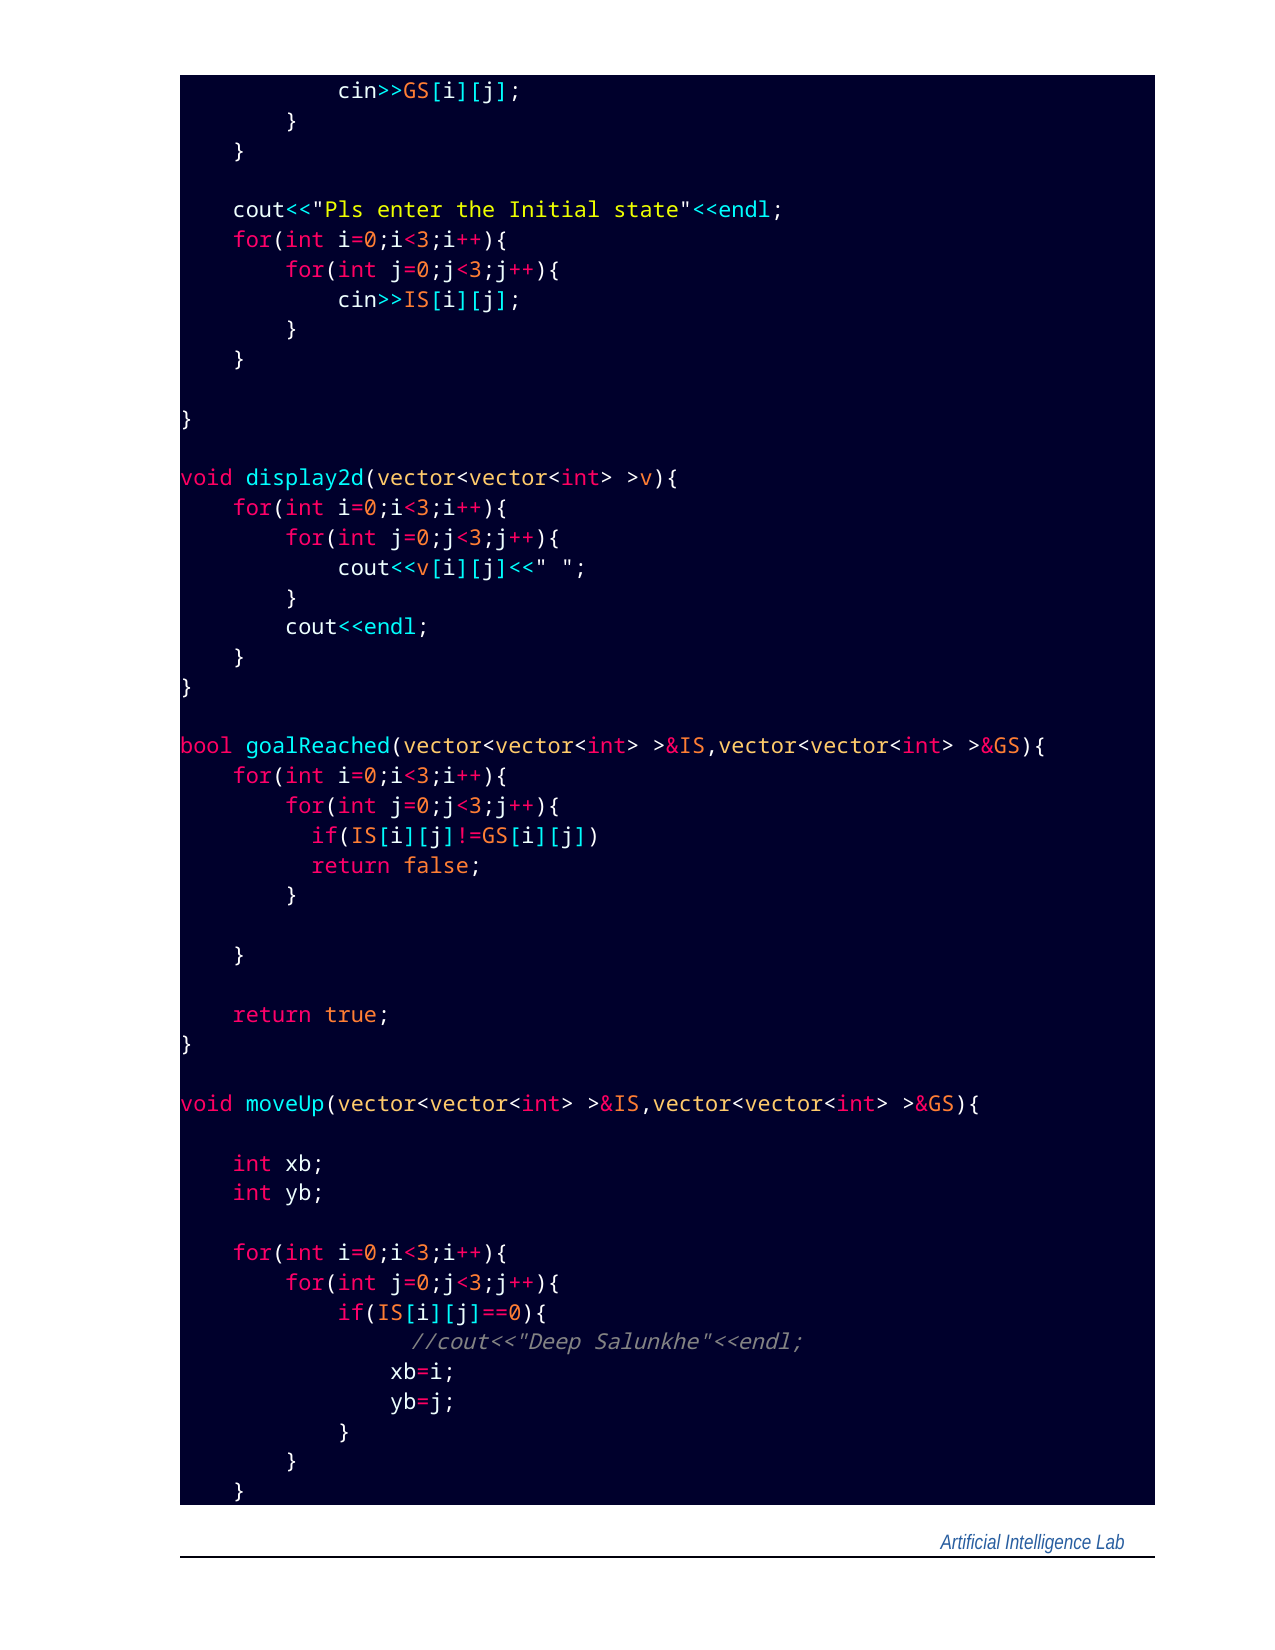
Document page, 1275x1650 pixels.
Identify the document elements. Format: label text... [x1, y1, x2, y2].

text } [180, 134, 1155, 164]
text } [180, 1028, 1155, 1058]
text void moveUp(vector<vector<int> >&IS,vector<vector<int> >&GS){ [180, 1088, 1155, 1118]
text void display2d(vector<vector<int> >v){ [180, 462, 1155, 492]
text } [180, 403, 1155, 432]
text } [180, 671, 1155, 701]
text cout<<endl; [180, 611, 1155, 641]
text if(IS[i][j]!=GS[i][j]) [180, 820, 1155, 849]
text yb=j; [180, 1386, 1155, 1416]
text for(int i=0;i<3;i++){ [180, 1237, 1155, 1267]
text for(int j=0;j<3;j++){ [180, 254, 1155, 283]
text cin>>GS[i][j]; [180, 75, 1155, 105]
text return false; [180, 849, 1155, 879]
text if(IS[i][j]==0){ [180, 1296, 1155, 1326]
text } [180, 313, 1155, 343]
text for(int j=0;j<3;j++){ [180, 1267, 1155, 1296]
text //cout<<"Deep Salunkhe"<<endl; [180, 1326, 1155, 1356]
text } [180, 641, 1155, 671]
text } [180, 1445, 1155, 1475]
text for(int j=0;j<3;j++){ [180, 790, 1155, 820]
text cout<<v[i][j]<<" "; [180, 552, 1155, 581]
text cout<<"Pls enter the Initial state"<<endl; [180, 194, 1155, 224]
text int xb; [180, 1147, 1155, 1177]
text } [180, 581, 1155, 611]
text int yb; [180, 1177, 1155, 1207]
text cin>>IS[i][j]; [180, 283, 1155, 313]
text for(int i=0;i<3;i++){ [180, 492, 1155, 522]
text } [180, 343, 1155, 373]
text for(int i=0;i<3;i++){ [180, 224, 1155, 254]
text for(int i=0;i<3;i++){ [180, 760, 1155, 790]
text } [180, 939, 1155, 969]
text } [180, 1416, 1155, 1445]
text bool goalReached(vector<vector<int> >&IS,vector<vector<int> >&GS){ [180, 730, 1155, 760]
text } [180, 105, 1155, 134]
text } [180, 879, 1155, 909]
text return true; [180, 998, 1155, 1028]
text xb=i; [180, 1356, 1155, 1386]
text for(int j=0;j<3;j++){ [180, 522, 1155, 552]
text } [180, 1475, 1155, 1505]
